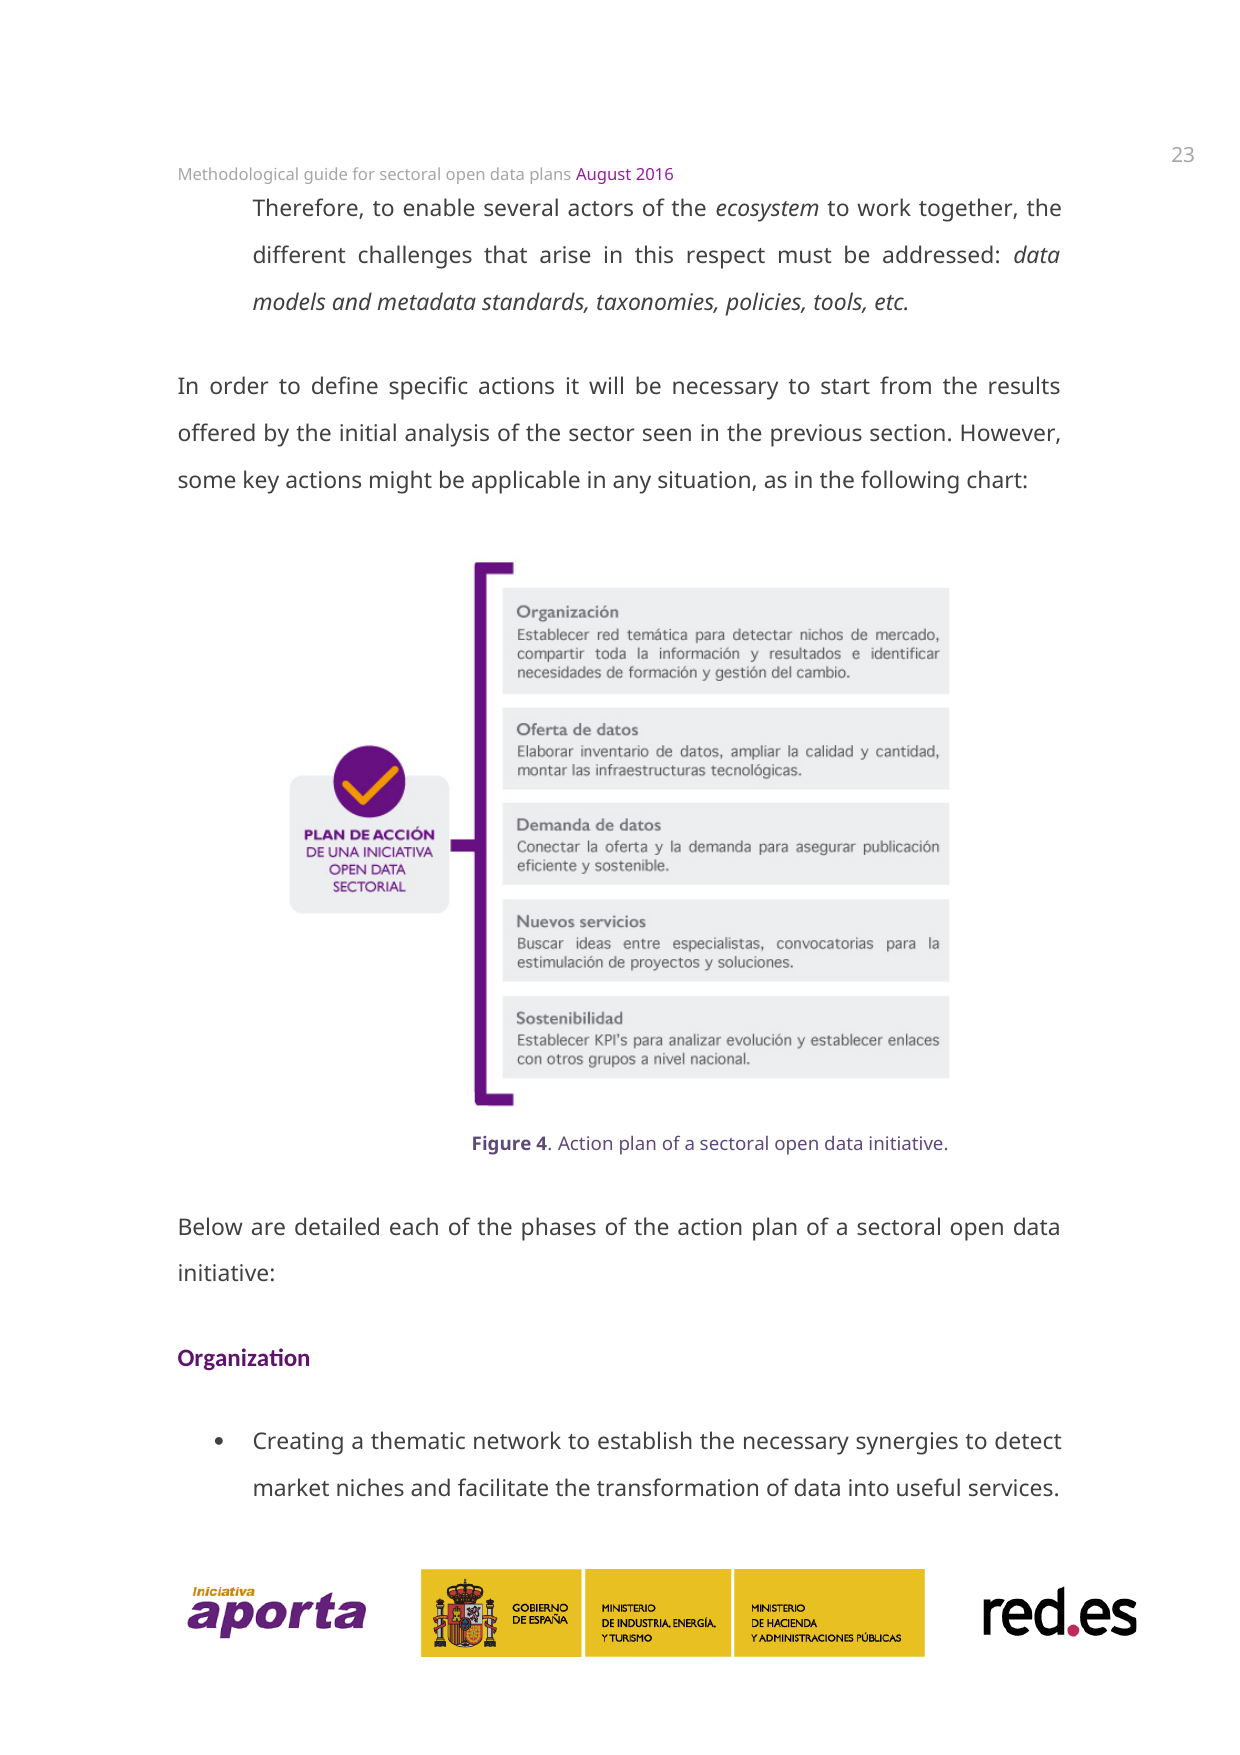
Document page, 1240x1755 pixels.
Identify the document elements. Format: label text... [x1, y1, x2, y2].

text In order to define specific actions it will be necessary to start from the results offered by the initial analysis of the sector seen in the previous section. However, some key actions might be applicable in any situation, as in the following chart: [177, 370, 1062, 495]
list Creating a thematic network to establish the necessary synergies to detect market niches and facilitate the transformation of data into useful services. [215, 1425, 850, 1503]
text Figure 4. Action plan of a sectoral open data initiative. [177, 548, 1062, 1157]
list Interoperability: the value of the data is multiplied when we are able to combine it with other data (whether internal or external to the sector). Therefore, to enable several actors of the ecosystem to work together, the different challenges that arise in this respect must be addressed: data models and metadata standards, taxonomies, policies, tools, etc. [215, 192, 1062, 317]
text Organization [177, 1342, 930, 1372]
text Below are detailed each of the phases of the action plan of a sectoral open data initiative: [177, 1211, 1056, 1289]
